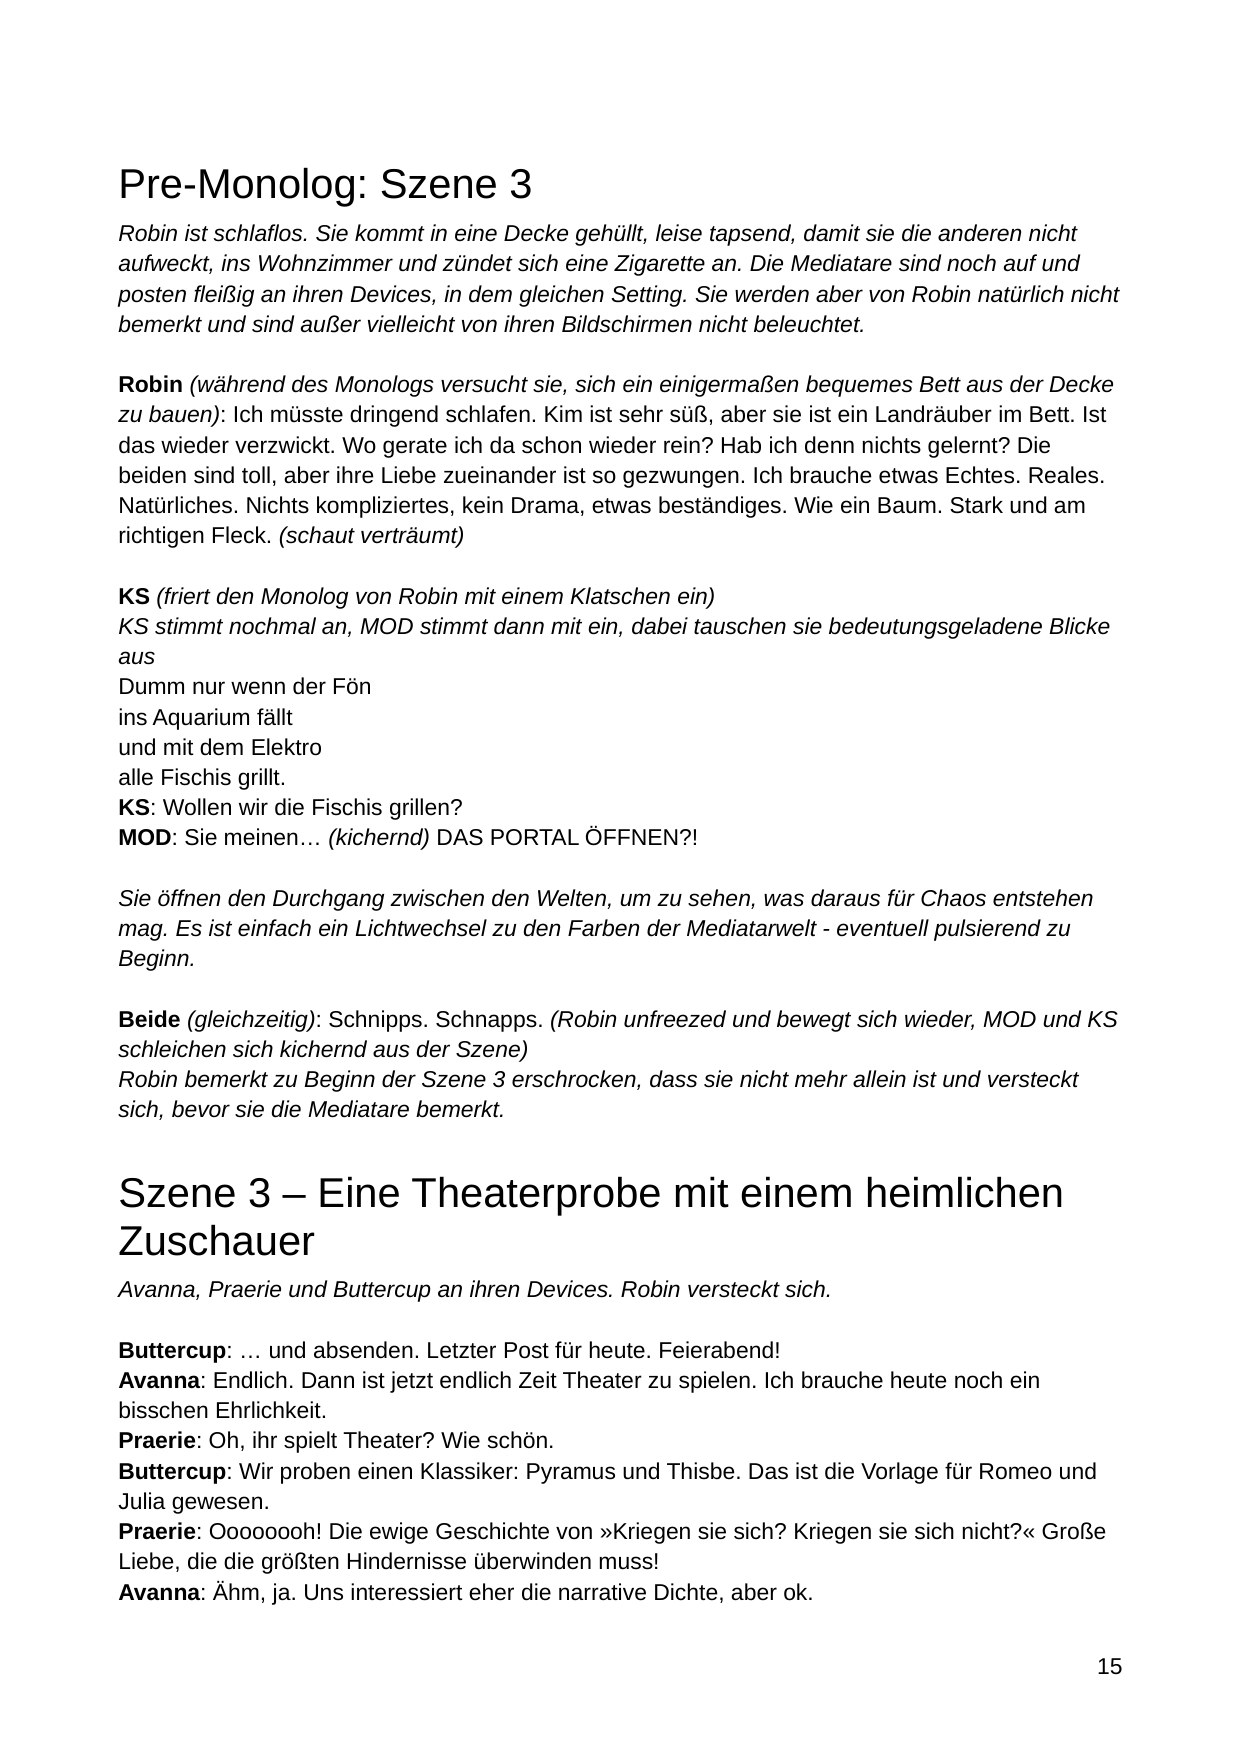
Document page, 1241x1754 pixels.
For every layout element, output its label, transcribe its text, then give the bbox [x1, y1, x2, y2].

subtitle Szene 3 – Eine Theaterprobe mit einem heimlichen Zuschauer [118, 1168, 1122, 1264]
text Buttercup: … und absenden. Letzter Post für heute. Feierabend! [118, 1337, 1122, 1363]
text ins Aquarium fällt [118, 703, 1122, 730]
text Robin (während des Monologs versucht sie, sich ein einigermaßen bequemes Bett aus der Decke zu bauen): Ich müsste dringend schlafen. Kim ist sehr süß, aber sie ist ein Landräuber im Bett. Ist das wieder verzwickt. Wo gerate ich da schon wieder rein? Hab ich denn nichts gelernt? Die beiden sind toll, aber ihre Liebe zueinander ist so gezwungen. Ich brauche etwas Echtes. Reales. Natürliches. Nichts kompliziertes, kein Drama, etwas beständiges. Wie ein Baum. Stark und am richtigen Fleck. (schaut verträumt) [118, 371, 1122, 548]
text KS stimmt nochmal an, MOD stimmt dann mit ein, dabei tauschen sie bedeutungsgeladene Blicke aus [118, 613, 1122, 669]
subtitle Pre-Monolog: Szene 3 [118, 160, 1122, 208]
text Avanna, Praerie und Buttercup an ihren Devices. Robin versteckt sich. [118, 1276, 1122, 1303]
text und mit dem Elektro [118, 734, 1122, 760]
text Beide (gleichzeitig): Schnipps. Schnapps. (Robin unfreezed und bewegt sich wieder, MOD und KS schleichen sich kichernd aus der Szene) [118, 1006, 1122, 1062]
text Buttercup: Wir proben einen Klassiker: Pyramus und Thisbe. Das ist die Vorlage für Romeo und Julia gewesen. [118, 1458, 1122, 1514]
text Avanna: Endlich. Dann ist jetzt endlich Zeit Theater zu spielen. Ich brauche heute noch ein bisschen Ehrlichkeit. [118, 1367, 1122, 1423]
text KS: Wollen wir die Fischis grillen? [118, 794, 1122, 820]
text KS (friert den Monolog von Robin mit einem Klatschen ein) [118, 583, 1122, 609]
text Robin bemerkt zu Beginn der Szene 3 erschrocken, dass sie nicht mehr allein ist und versteckt sich, bevor sie die Mediatare bemerkt. [118, 1066, 1122, 1122]
text Avanna: Ähm, ja. Uns interessiert eher die narrative Dichte, aber ok. [118, 1578, 1122, 1605]
text Robin ist schlaflos. Sie kommt in eine Decke gehüllt, leise tapsend, damit sie die anderen nicht aufweckt, ins Wohnzimmer und zündet sich eine Zigarette an. Die Mediatare sind noch auf und posten fleißig an ihren Devices, in dem gleichen Setting. Sie werden aber von Robin natürlich nicht bemerkt und sind außer vielleicht von ihren Bildschirmen nicht beleuchtet. [118, 220, 1122, 337]
text Praerie: Oh, ihr spielt Theater? Wie schön. [118, 1427, 1122, 1454]
text alle Fischis grillt. [118, 764, 1122, 790]
text Praerie: Oooooooh! Die ewige Geschichte von »Kriegen sie sich? Kriegen sie sich nicht?« Große Liebe, die die größten Hindernisse überwinden muss! [118, 1518, 1122, 1574]
text Dumm nur wenn der Fön [118, 673, 1122, 699]
text MOD: Sie meinen… (kichernd) DAS PORTAL ÖFFNEN?! [118, 824, 1122, 851]
text Sie öffnen den Durchgang zwischen den Welten, um zu sehen, was daraus für Chaos entstehen mag. Es ist einfach ein Lichtwechsel zu den Farben der Mediatarwelt - eventuell pulsierend zu Beginn. [118, 885, 1122, 971]
